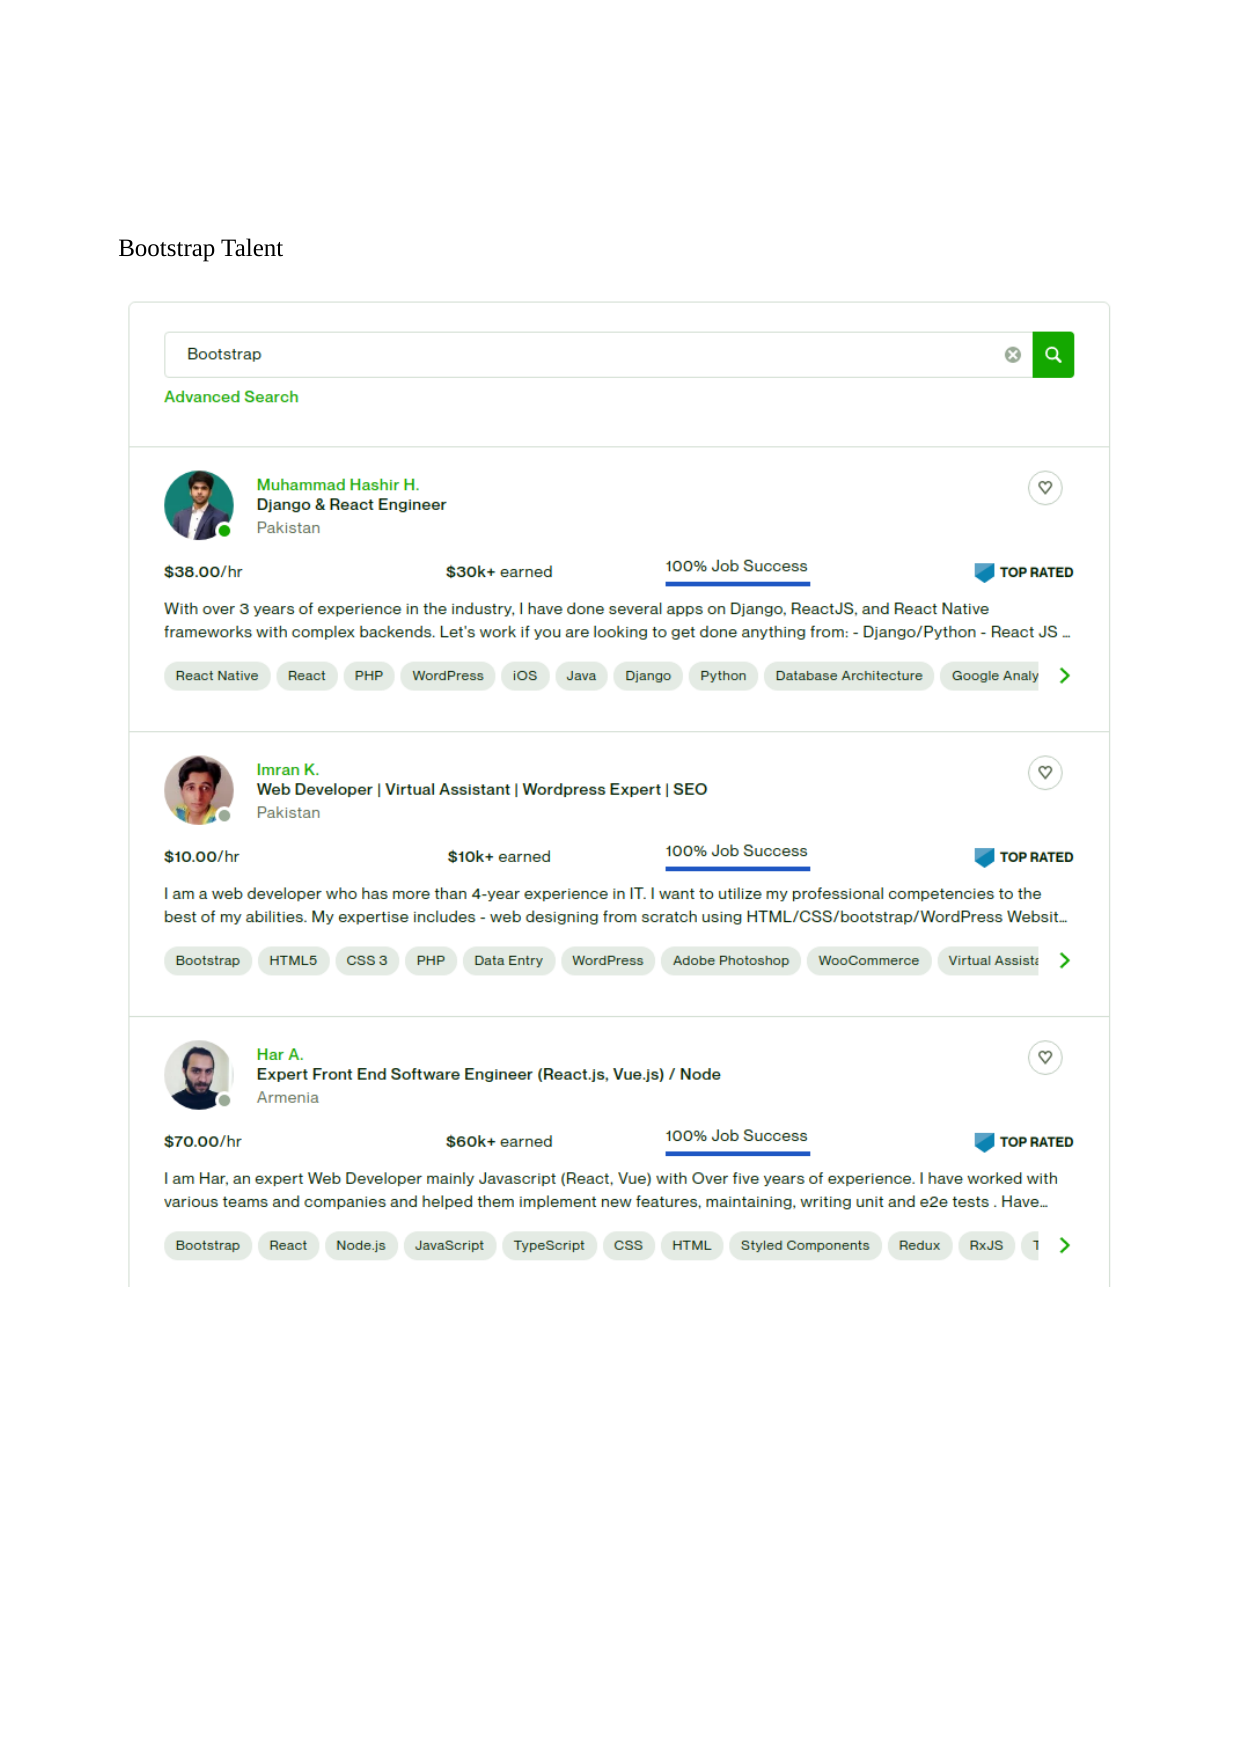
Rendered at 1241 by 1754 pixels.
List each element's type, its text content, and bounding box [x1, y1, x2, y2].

picture [118, 290, 1123, 1287]
text Bootstrap Talent [118, 233, 1122, 262]
